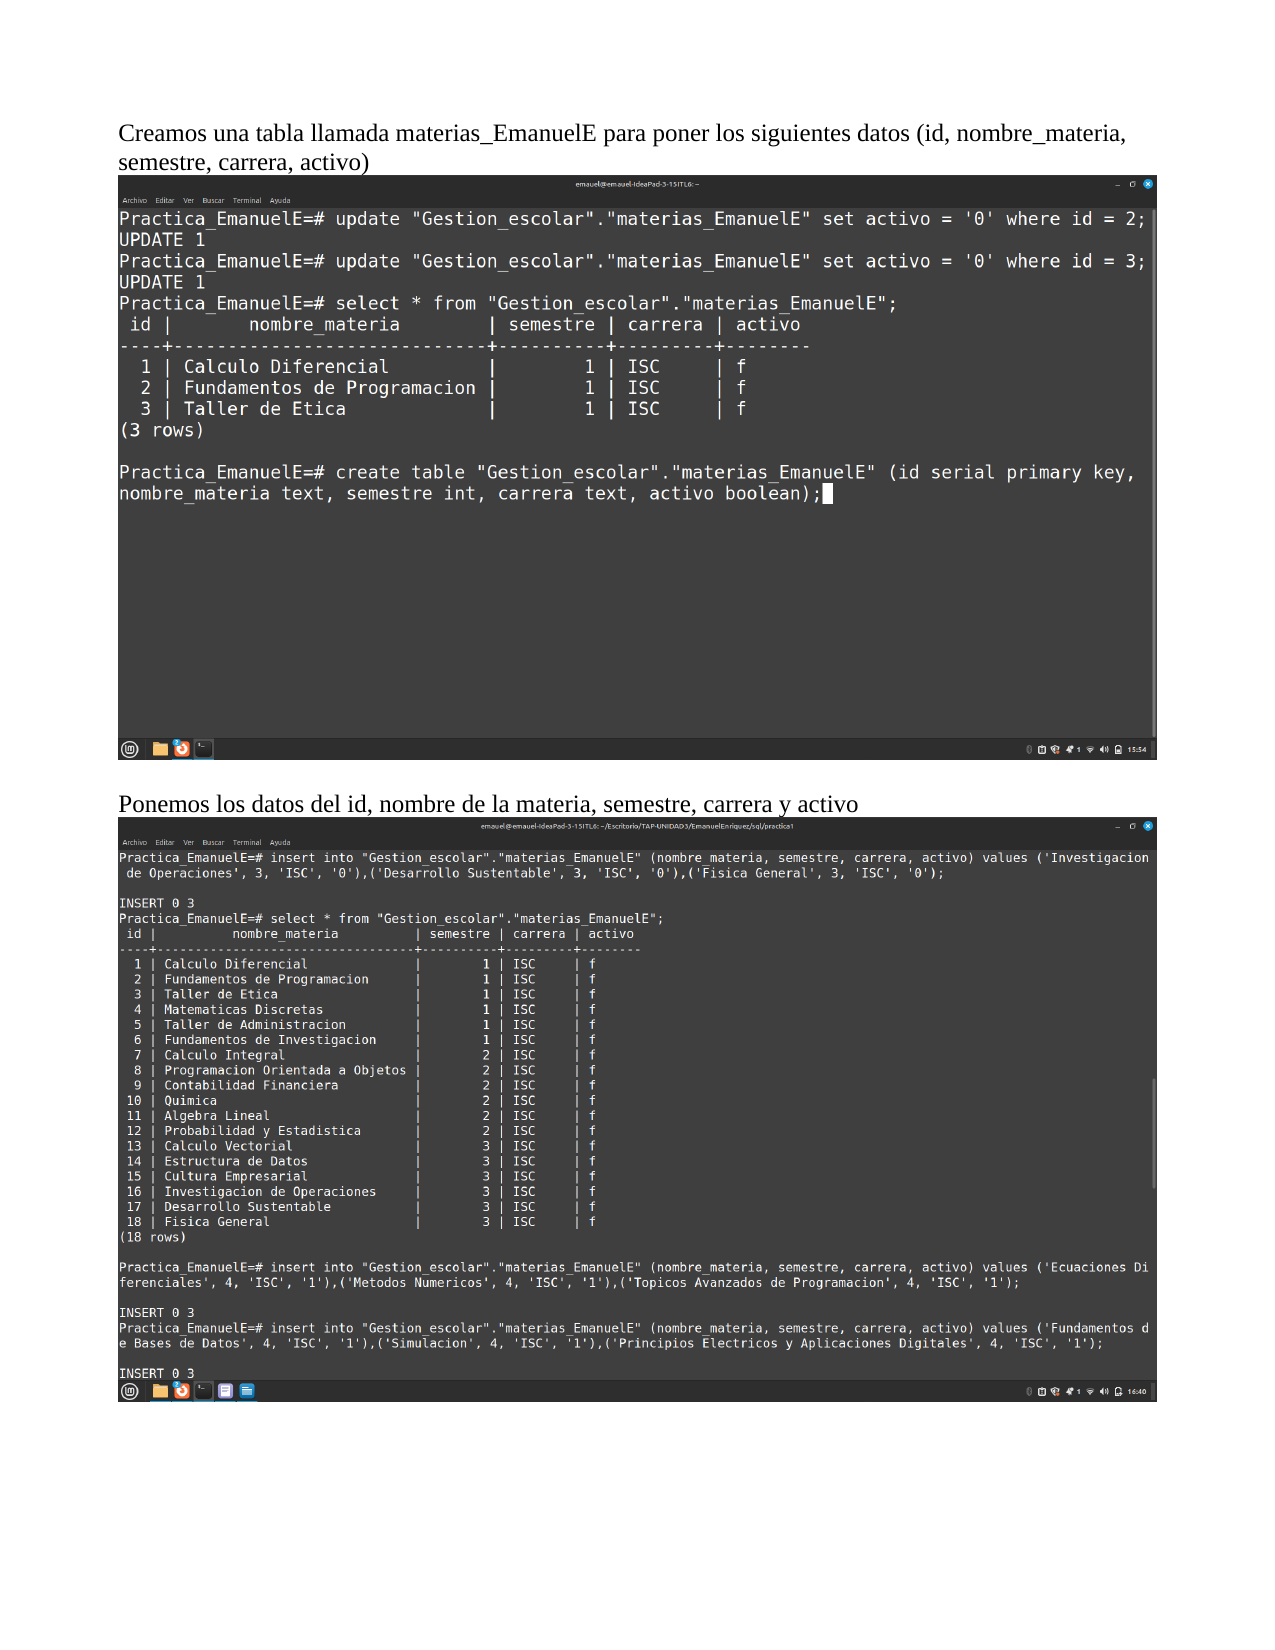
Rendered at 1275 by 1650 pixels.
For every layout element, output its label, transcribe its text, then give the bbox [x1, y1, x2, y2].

picture [118, 175, 1157, 760]
text Creamos una tabla llamada materias_EmanuelE para poner los siguientes datos (id, nombre_materia, semestre, carrera, activo) [118, 118, 1157, 175]
picture [118, 817, 1157, 1402]
text Ponemos los datos del id, nombre de la materia, semestre, carrera y activo [118, 789, 1157, 817]
